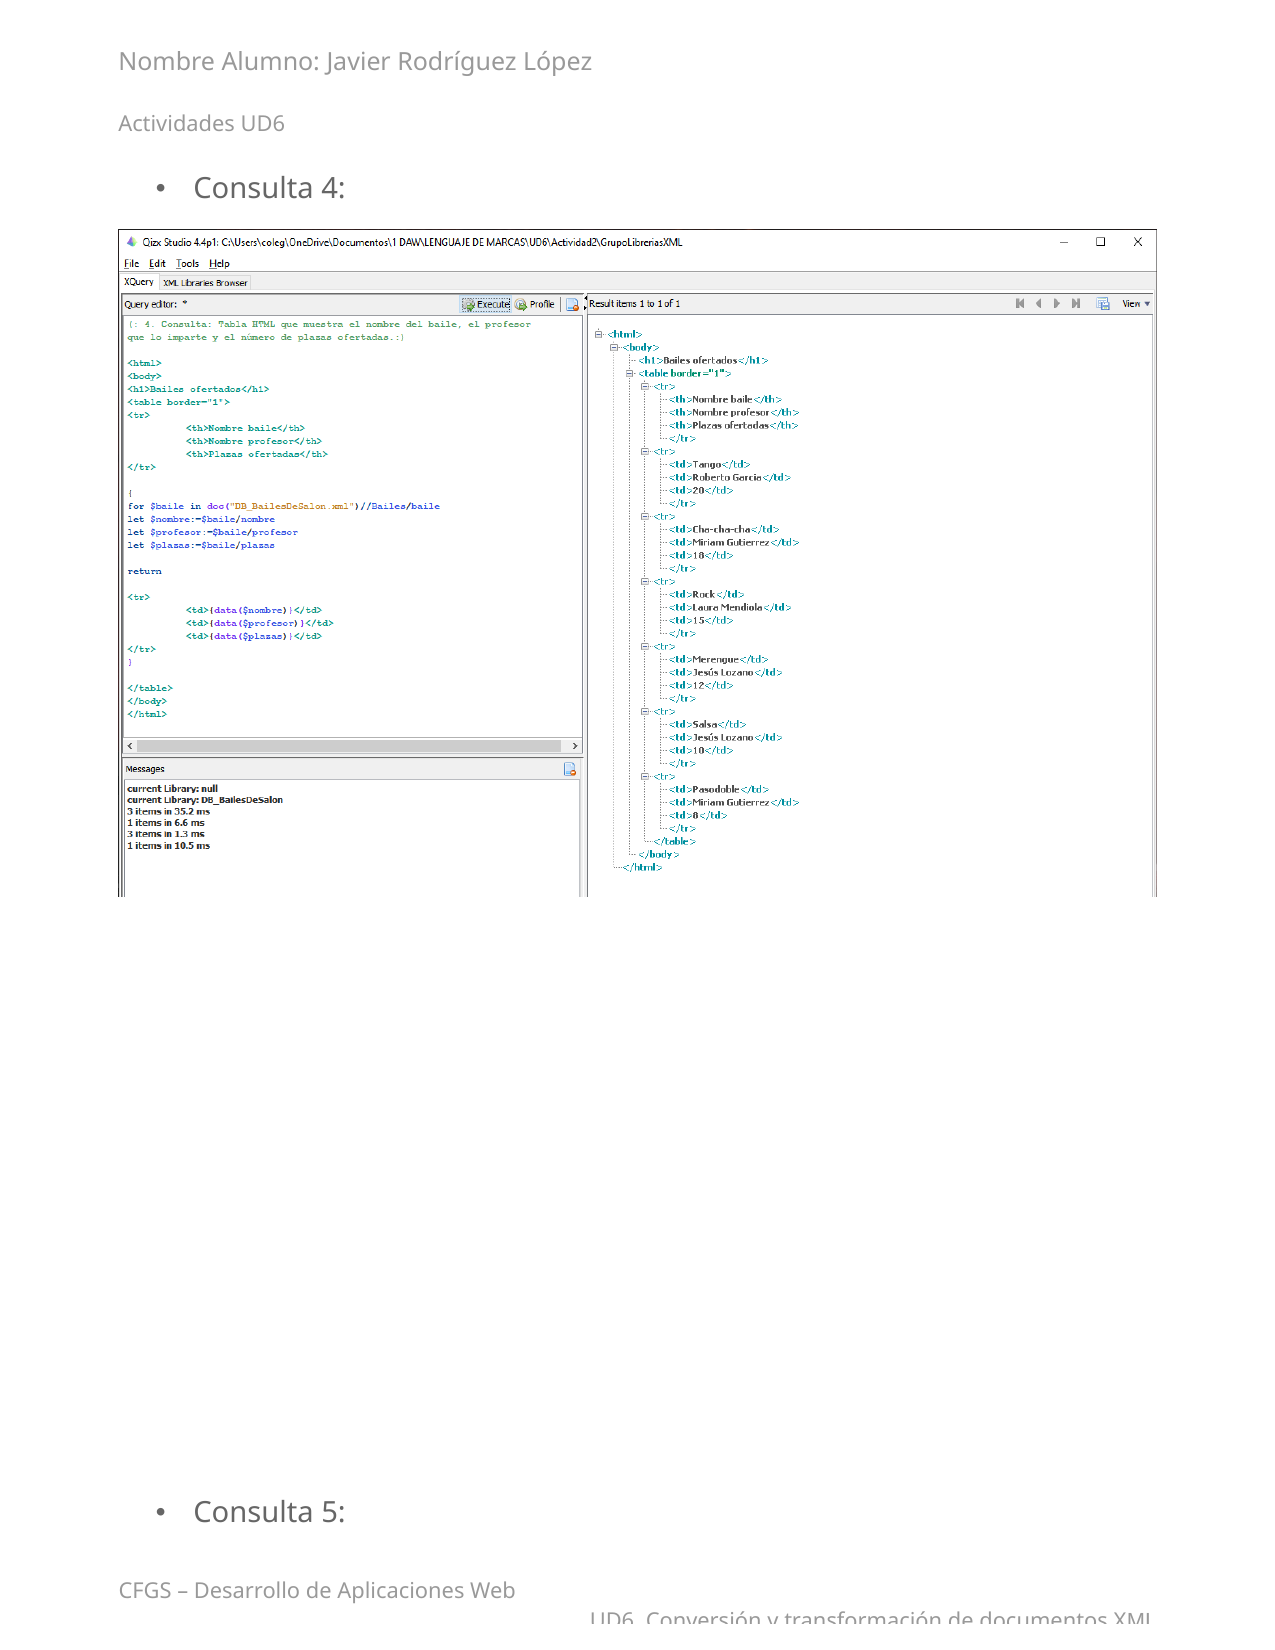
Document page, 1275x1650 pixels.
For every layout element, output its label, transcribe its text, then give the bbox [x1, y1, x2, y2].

picture [118, 229, 1157, 897]
list Consulta 5: [156, 1491, 1157, 1531]
list Consulta 4: [156, 167, 1157, 207]
